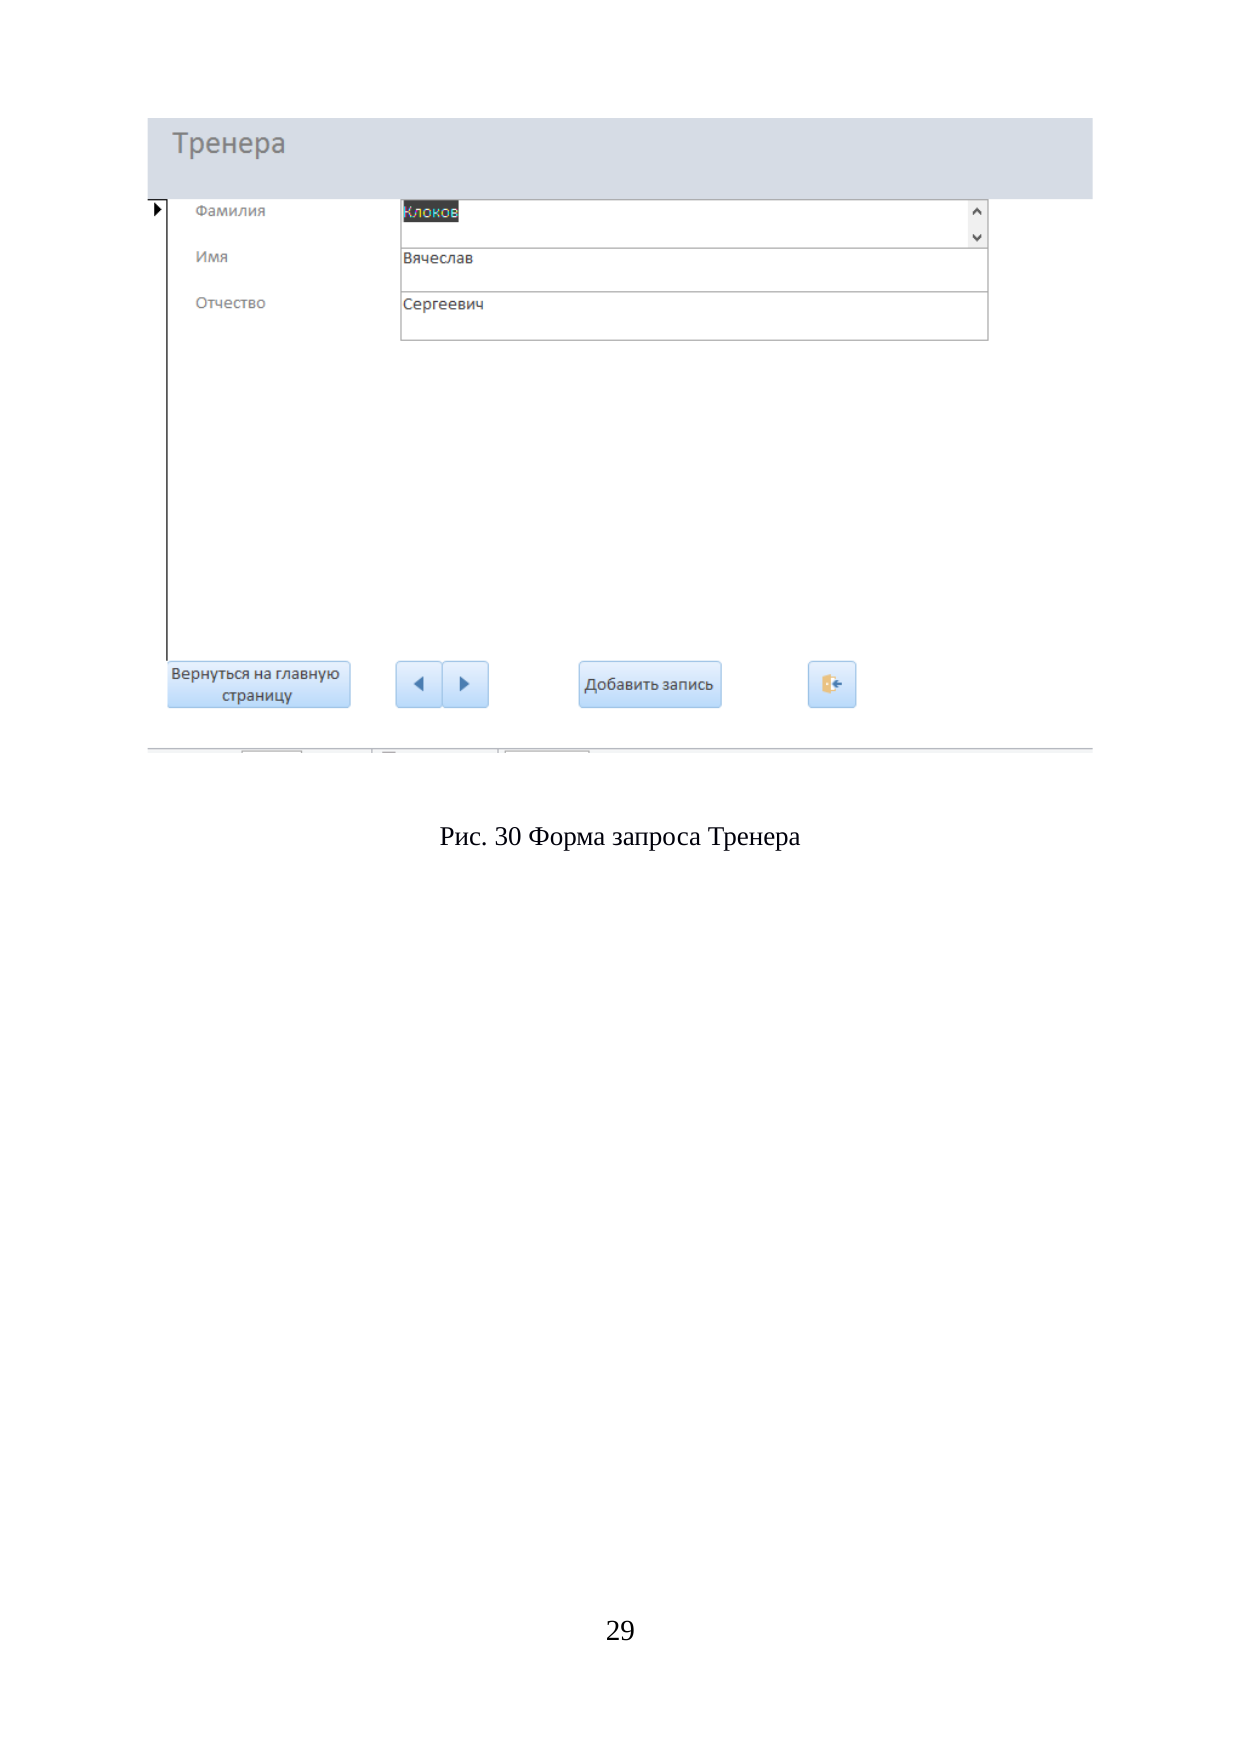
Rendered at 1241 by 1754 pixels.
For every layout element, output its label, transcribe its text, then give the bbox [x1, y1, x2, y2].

text Рис. 30 Форма запроса Тренера [148, 820, 1092, 851]
picture [147, 118, 1093, 753]
